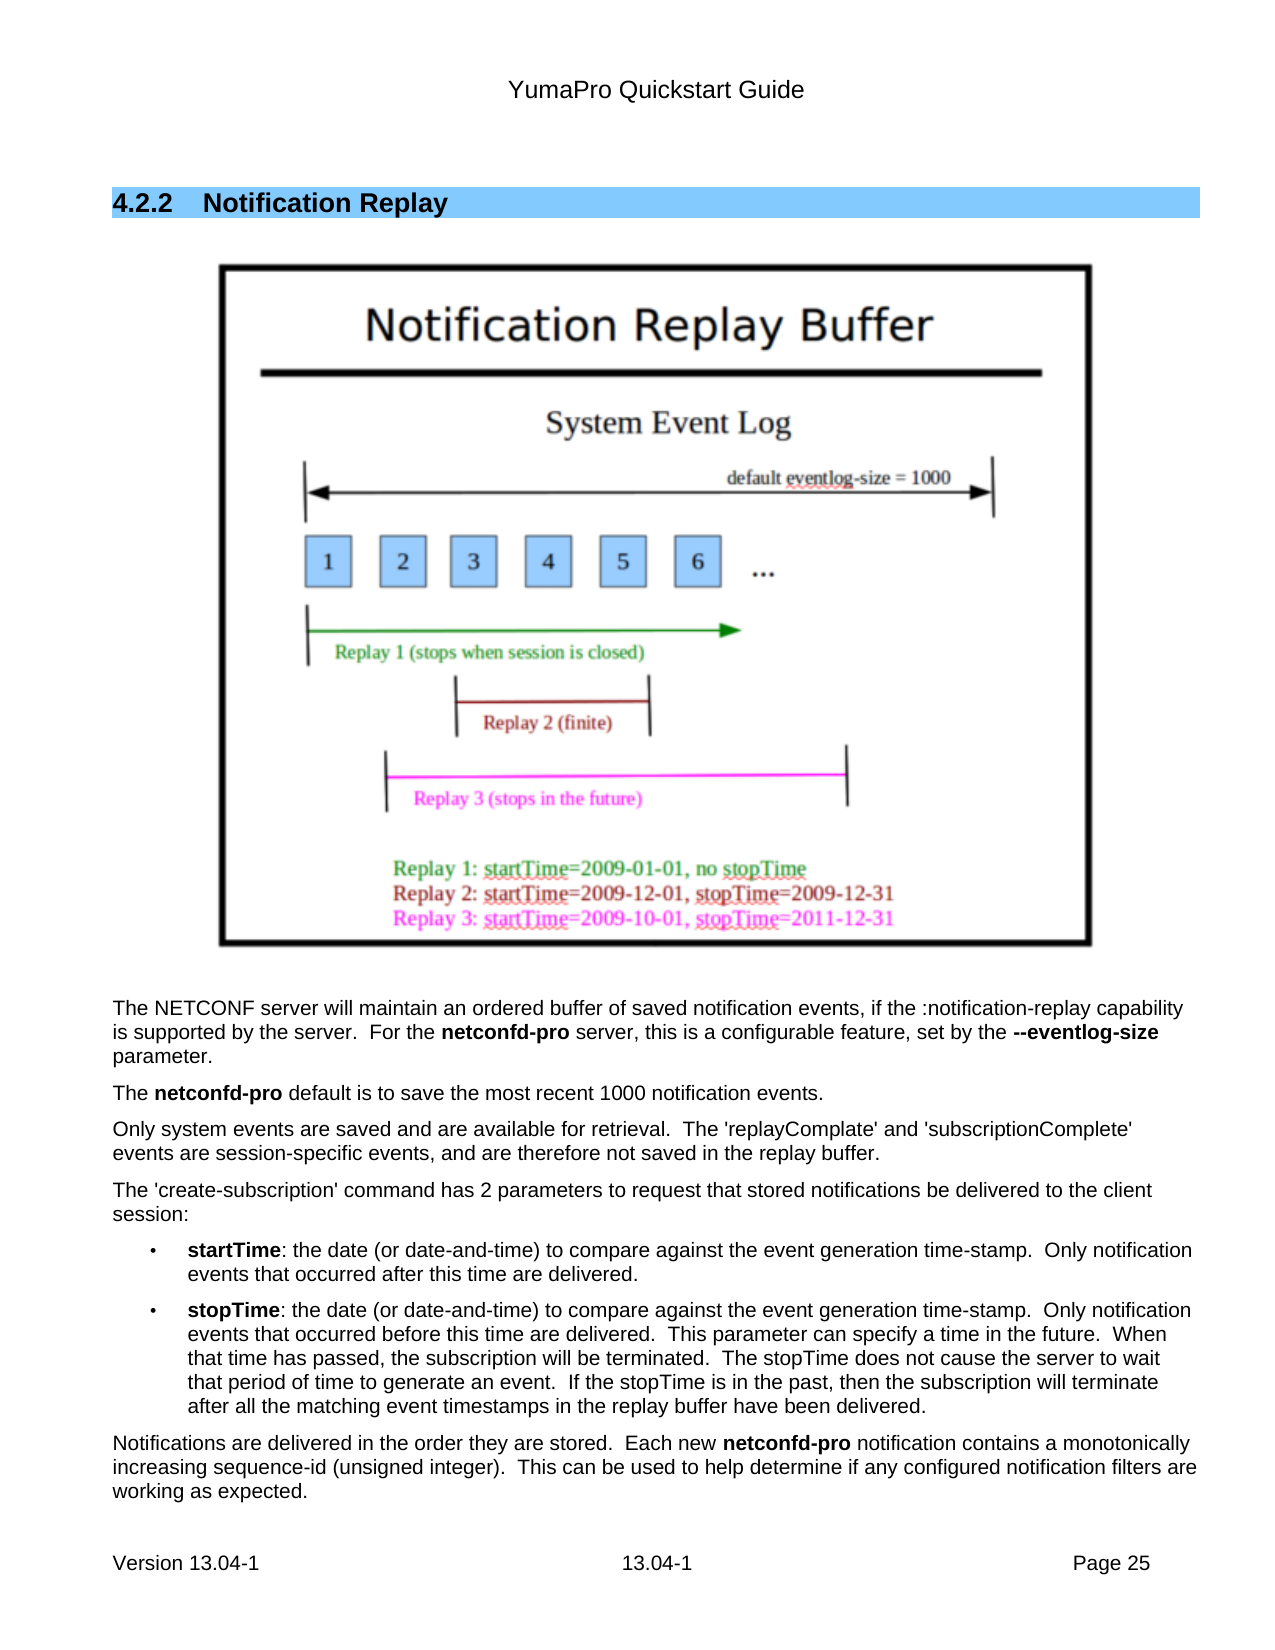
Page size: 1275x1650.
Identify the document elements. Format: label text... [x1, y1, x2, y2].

text The 'create-subscription' command has 2 parameters to request that stored notifications be delivered to the client session: [112, 1177, 1200, 1225]
text The NETCONF server will maintain an ordered buffer of saved notification events, if the :notification-replay capability is supported by the server. For the netconfd-pro server, this is a configurable feature, set by the --eventlog-size parameter. [112, 996, 1200, 1068]
list stopTime: the date (or date-and-time) to compare against the event generation time-stamp. Only notification events that occurred before this time are delivered. This parameter can specify a time in the future. When that time has passed, the subscription will be terminated. The stopTime does not cause the server to wait that period of time to generate an event. If the stopTime is in the past, then the subscription will terminate after all the matching event timestamps in the replay buffer have been delivered. [150, 1298, 1200, 1418]
text Notifications are delivered in the order they are stored. Each new netconfd-pro notification contains a monotonically increasing sequence-id (unsigned integer). This can be used to help determine if any configured notification filters are working as expected. [112, 1431, 1200, 1502]
subtitle Notification Replay [112, 187, 1200, 218]
picture [200, 247, 1113, 960]
text The netconfd-pro default is to save the most recent 1000 notification events. [112, 1081, 1200, 1104]
text Only system events are saved and are available for retrieval. The 'replayComplate' and 'subscriptionComplete' events are session-specific events, and are therefore not saved in the replay buffer. [112, 1117, 1200, 1165]
list startTime: the date (or date-and-time) to compare against the event generation time-stamp. Only notification events that occurred after this time are delivered. [150, 1238, 1200, 1286]
